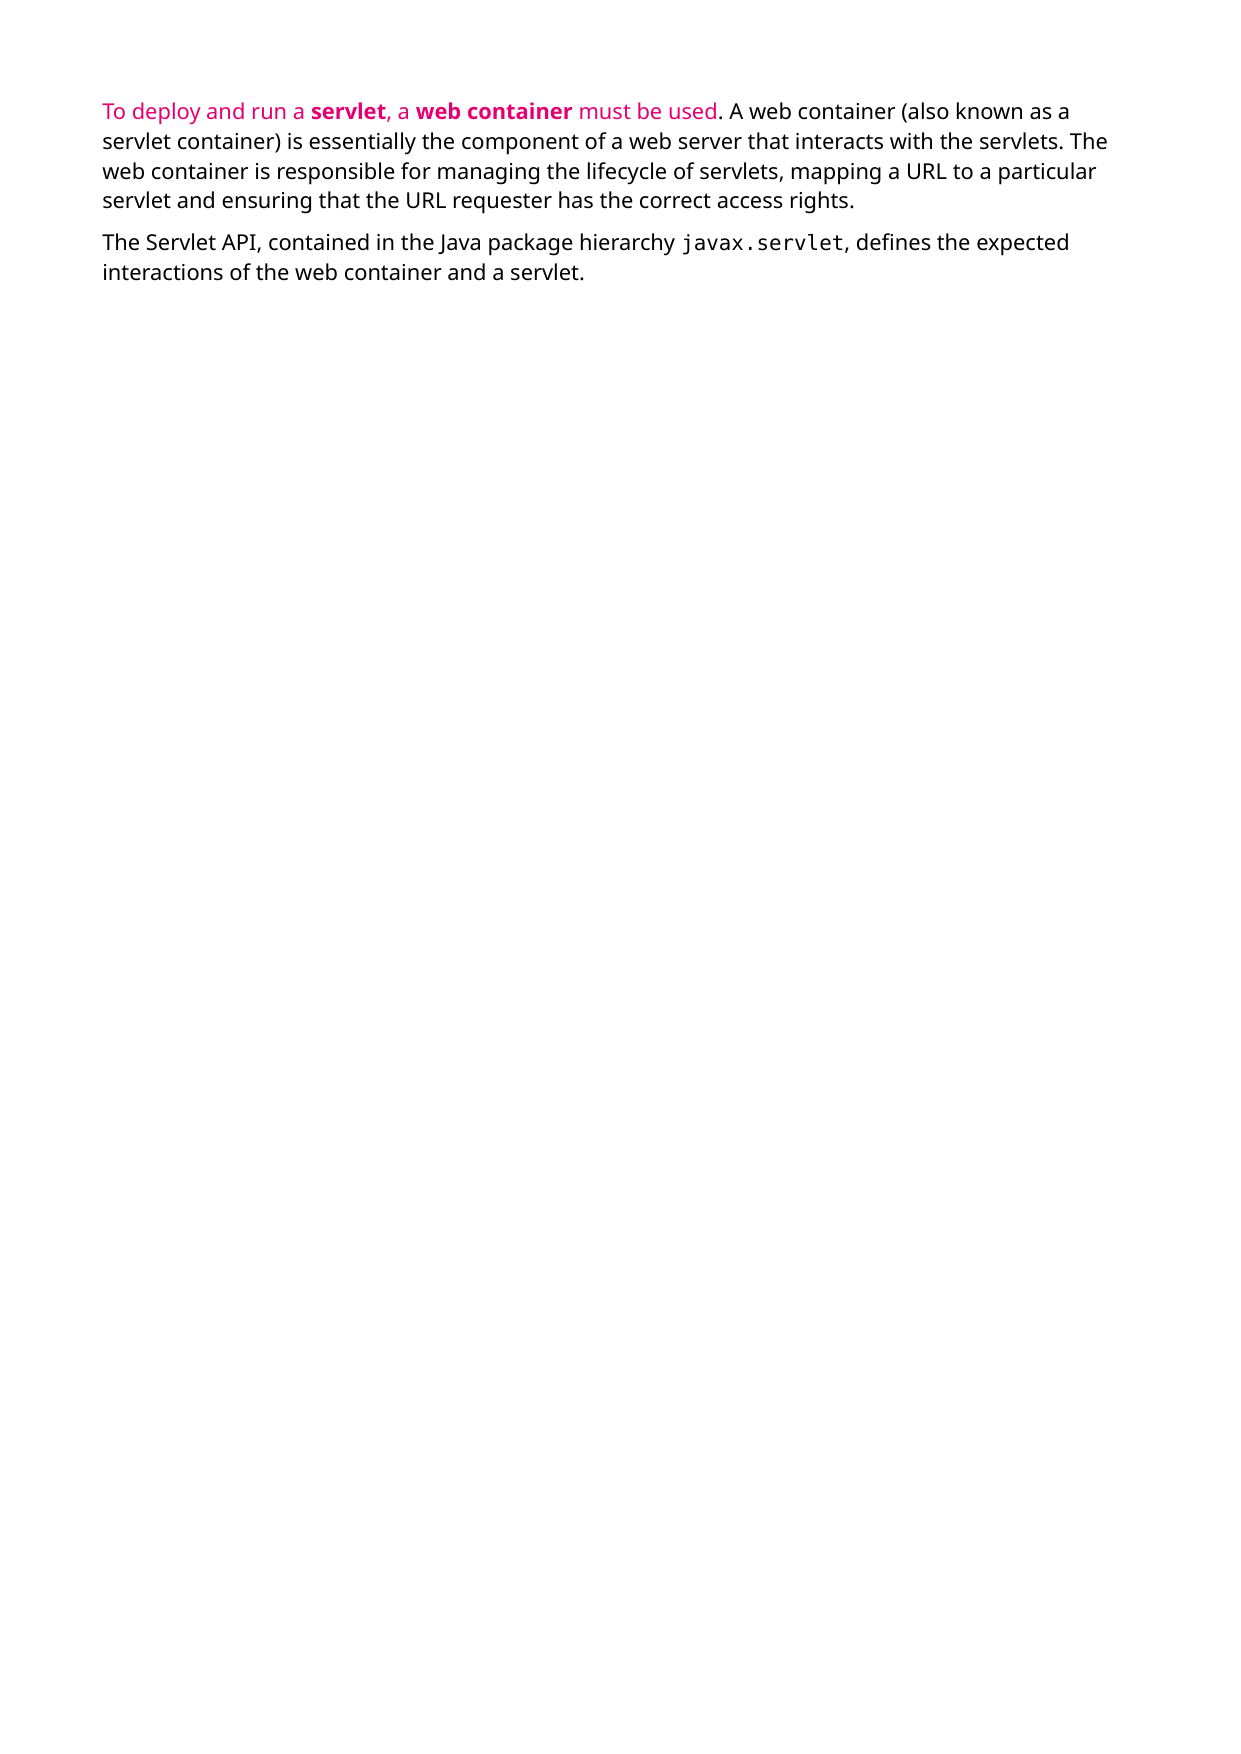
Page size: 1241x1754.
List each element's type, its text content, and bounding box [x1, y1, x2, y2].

text To deploy and run a servlet, a web container must be used. A web container (also known as a servlet container) is essentially the component of a web server that interacts with the servlets. The web container is responsible for managing the lifecycle of servlets, mapping a URL to a particular servlet and ensuring that the URL requester has the correct access rights. [102, 96, 1138, 215]
text The Servlet API, contained in the Java package hierarchy javax.servlet, defines the expected interactions of the web container and a servlet. [102, 227, 1138, 287]
